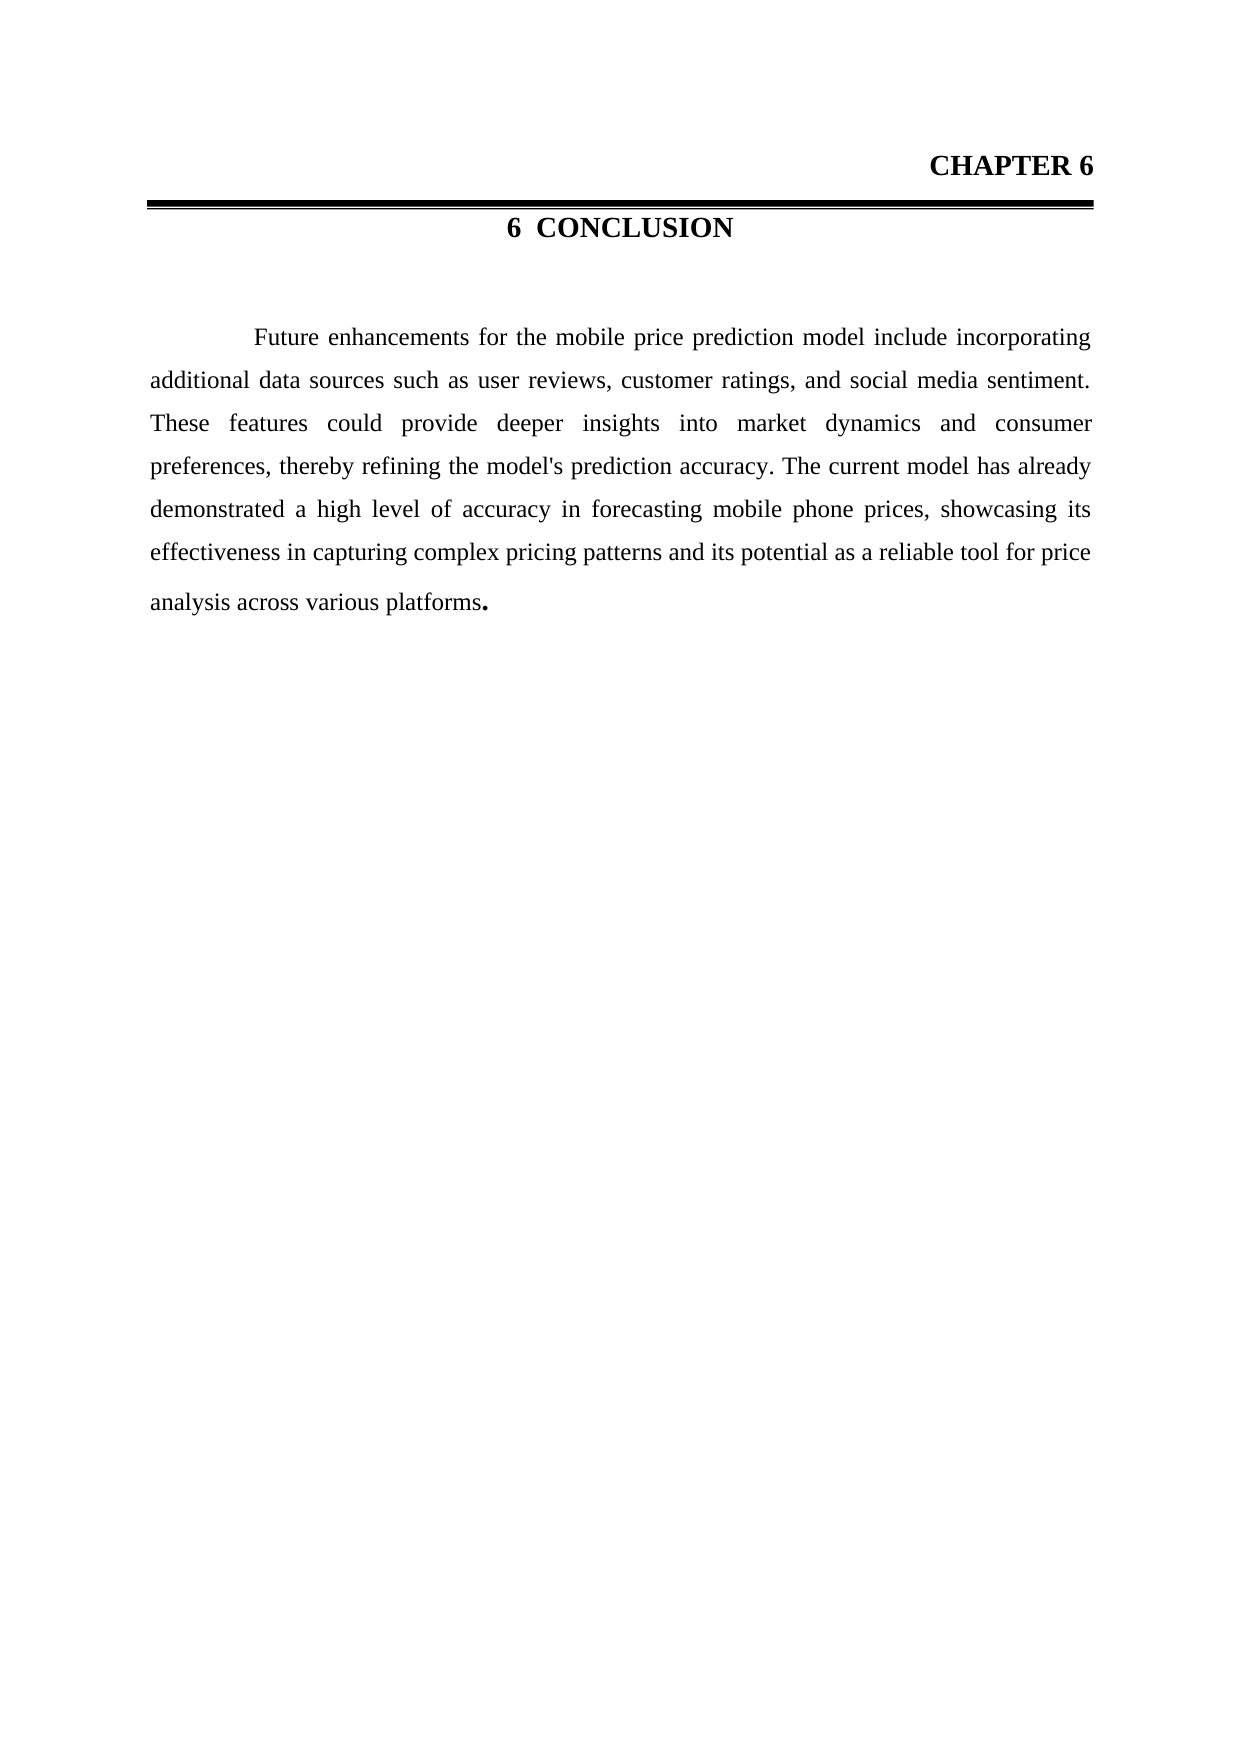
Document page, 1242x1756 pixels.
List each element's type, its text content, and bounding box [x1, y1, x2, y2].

text Future enhancements for the mobile price prediction model include incorporating additional data sources such as user reviews, customer ratings, and social media sentiment. These features could provide deeper insights into market dynamics and consumer preferences, thereby refining the model's prediction accuracy. The current model has already demonstrated a high level of accuracy in forecasting mobile phone prices, showcasing its effectiveness in capturing complex pricing patterns and its potential as a reliable tool for price analysis across various platforms. [150, 322, 1092, 616]
text CHAPTER 6 [123, 148, 1093, 182]
subtitle CONCLUSION [507, 210, 1150, 244]
